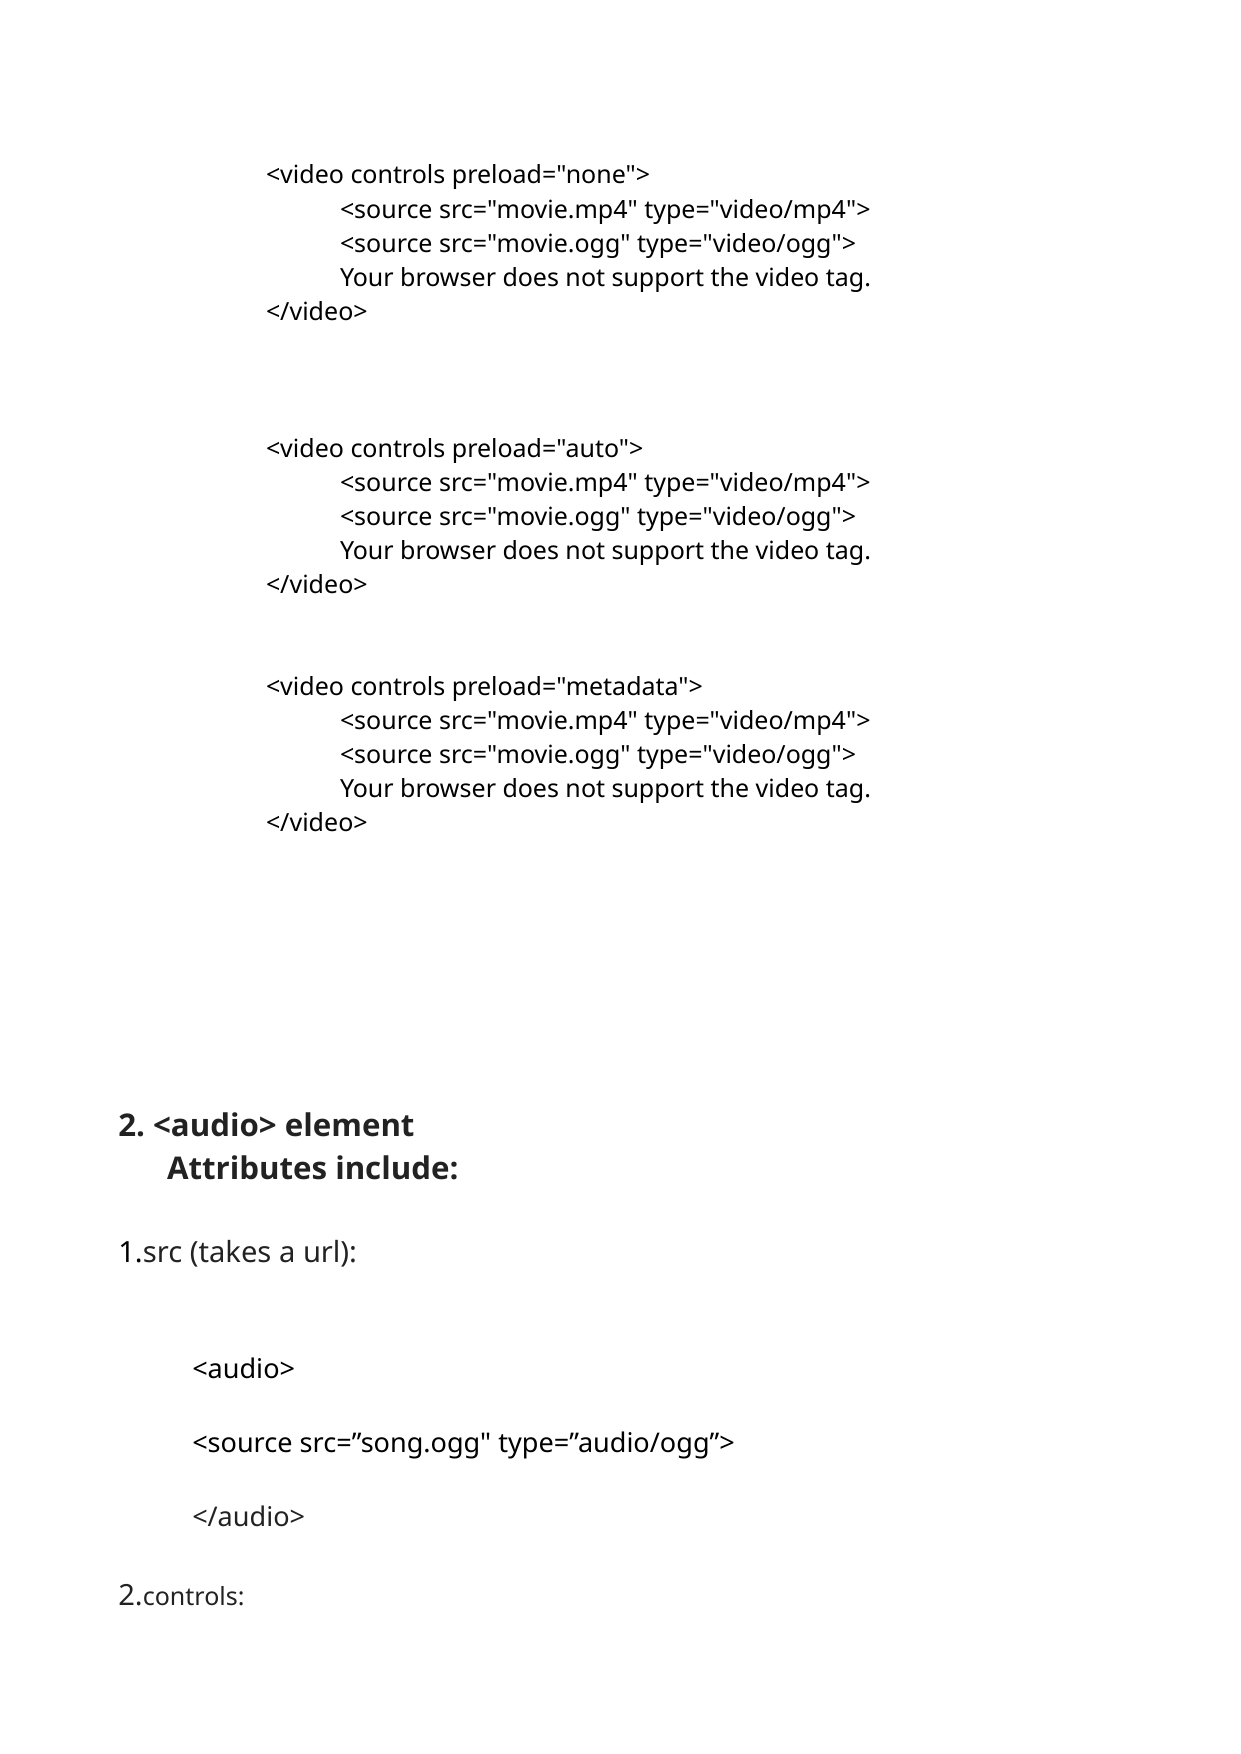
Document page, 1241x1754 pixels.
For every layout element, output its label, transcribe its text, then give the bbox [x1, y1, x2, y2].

text 2.controls: [118, 1574, 1122, 1614]
text <video controls preload="metadata"> <source src="movie.mp4" type="video/mp4"> <source src="movie.ogg" type="video/ogg"> Your browser does not support the video tag. </video> [118, 669, 1122, 839]
text <source src=”song.ogg" type=”audio/ogg”> [118, 1424, 1122, 1461]
text </audio> [118, 1497, 1122, 1534]
text Attributes include: [118, 1146, 1122, 1188]
text <video controls preload="none"> <source src="movie.mp4" type="video/mp4"> <source src="movie.ogg" type="video/ogg"> Your browser does not support the video tag. </video> [118, 155, 1122, 328]
text <video controls preload="auto"> <source src="movie.mp4" type="video/mp4"> <source src="movie.ogg" type="video/ogg"> Your browser does not support the video tag. </video> [118, 430, 1122, 601]
text 1.src (takes a url): [118, 1231, 1122, 1271]
text 2. <audio> element [118, 1103, 1122, 1146]
text <audio> [118, 1350, 1122, 1387]
